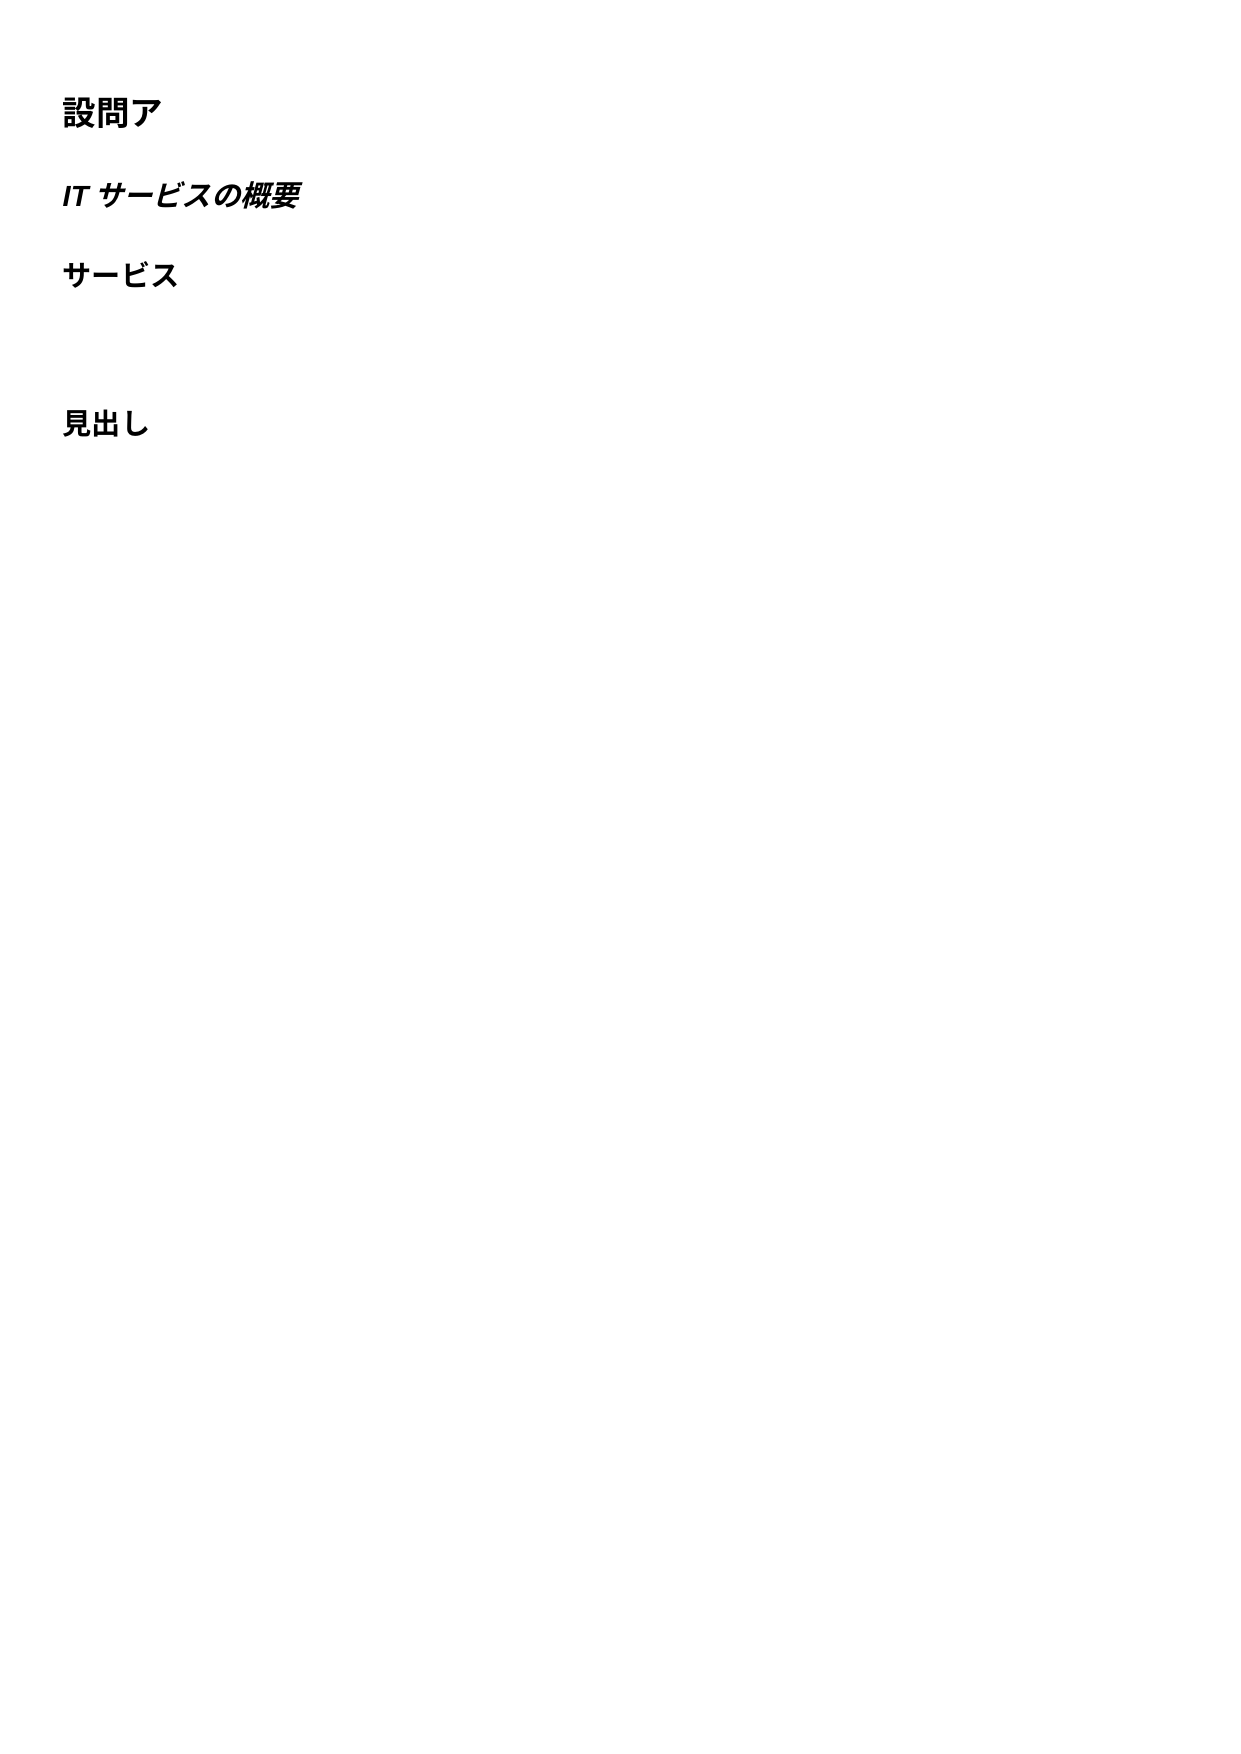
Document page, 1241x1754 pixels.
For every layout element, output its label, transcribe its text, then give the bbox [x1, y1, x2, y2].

subtitle 設問ア [62, 89, 1122, 135]
subtitle ITサービスの概要 [62, 172, 1122, 214]
subtitle 見出し [62, 403, 1122, 443]
subtitle サービス [62, 252, 1122, 294]
